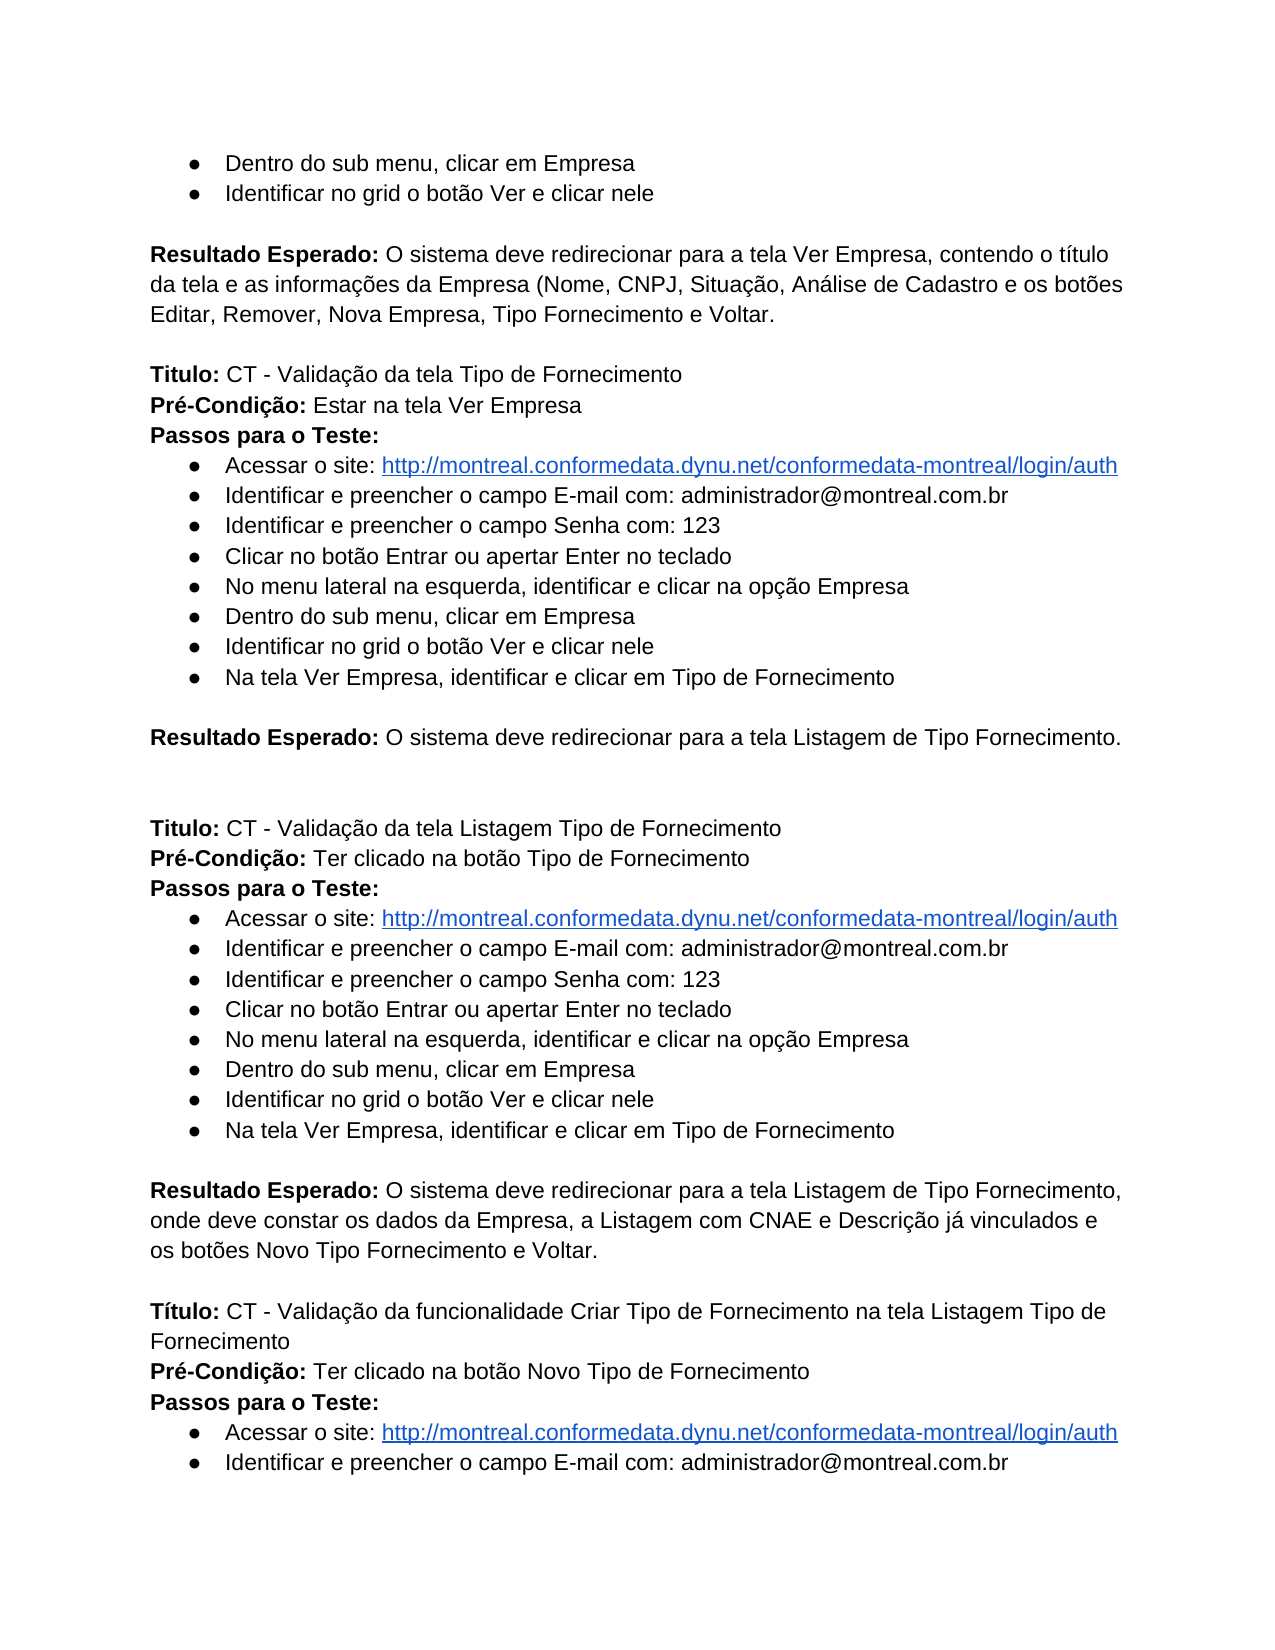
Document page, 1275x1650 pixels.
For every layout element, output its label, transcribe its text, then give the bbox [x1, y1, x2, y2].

text Pré-Condição: Ter clicado na botão Tipo de Fornecimento [150, 845, 1125, 871]
text Titulo: CT - Validação da tela Listagem Tipo de Fornecimento [150, 814, 1125, 841]
text Título: CT - Validação da funcionalidade Criar Tipo de Fornecimento na tela Listagem Tipo de Fornecimento [150, 1298, 1125, 1354]
text Pré-Condição: Estar na tela Ver Empresa [150, 392, 1125, 418]
list Acessar o site: http://montreal.conformedata.dynu.net/conformedata-montreal/login/auth [187, 1419, 1125, 1445]
list Acessar o site: http://montreal.conformedata.dynu.net/conformedata-montreal/login/auth [187, 452, 1125, 478]
text Passos para o Teste: [150, 875, 1125, 901]
list Identificar e preencher o campo E-mail com: administrador@montreal.com.br [187, 1449, 1125, 1475]
list Na tela Ver Empresa, identificar e clicar em Tipo de Fornecimento [187, 1117, 1125, 1143]
text Resultado Esperado: O sistema deve redirecionar para a tela Ver Empresa, contendo o título da tela e as informações da Empresa (Nome, CNPJ, Situação, Análise de Cadastro e os botões Editar, Remover, Nova Empresa, Tipo Fornecimento e Voltar. [150, 241, 1125, 327]
list Identificar e preencher o campo E-mail com: administrador@montreal.com.br [187, 935, 1125, 962]
text Titulo: CT - Validação da tela Tipo de Fornecimento [150, 361, 1125, 388]
list No menu lateral na esquerda, identificar e clicar na opção Empresa [187, 1026, 1125, 1052]
list Identificar no grid o botão Ver e clicar nele [187, 633, 1125, 660]
text Passos para o Teste: [150, 1388, 1125, 1415]
text Resultado Esperado: O sistema deve redirecionar para a tela Listagem de Tipo Fornecimento, onde deve constar os dados da Empresa, a Listagem com CNAE e Descrição já vinculados e os botões Novo Tipo Fornecimento e Voltar. [150, 1177, 1125, 1264]
list Acessar o site: http://montreal.conformedata.dynu.net/conformedata-montreal/login/auth [187, 905, 1125, 932]
list Identificar no grid o botão Ver e clicar nele [187, 1086, 1125, 1113]
list Dentro do sub menu, clicar em Empresa [187, 150, 1125, 176]
text Resultado Esperado: O sistema deve redirecionar para a tela Listagem de Tipo Fornecimento. [150, 724, 1125, 750]
list Clicar no botão Entrar ou apertar Enter no teclado [187, 543, 1125, 569]
list Dentro do sub menu, clicar em Empresa [187, 1056, 1125, 1083]
text Passos para o Teste: [150, 422, 1125, 448]
list Clicar no botão Entrar ou apertar Enter no teclado [187, 996, 1125, 1022]
list Identificar e preencher o campo Senha com: 123 [187, 512, 1125, 539]
list No menu lateral na esquerda, identificar e clicar na opção Empresa [187, 573, 1125, 599]
list Identificar no grid o botão Ver e clicar nele [187, 180, 1125, 207]
list Dentro do sub menu, clicar em Empresa [187, 603, 1125, 629]
text Pré-Condição: Ter clicado na botão Novo Tipo de Fornecimento [150, 1358, 1125, 1385]
list Identificar e preencher o campo Senha com: 123 [187, 966, 1125, 992]
list Identificar e preencher o campo E-mail com: administrador@montreal.com.br [187, 482, 1125, 509]
list Na tela Ver Empresa, identificar e clicar em Tipo de Fornecimento [187, 663, 1125, 690]
